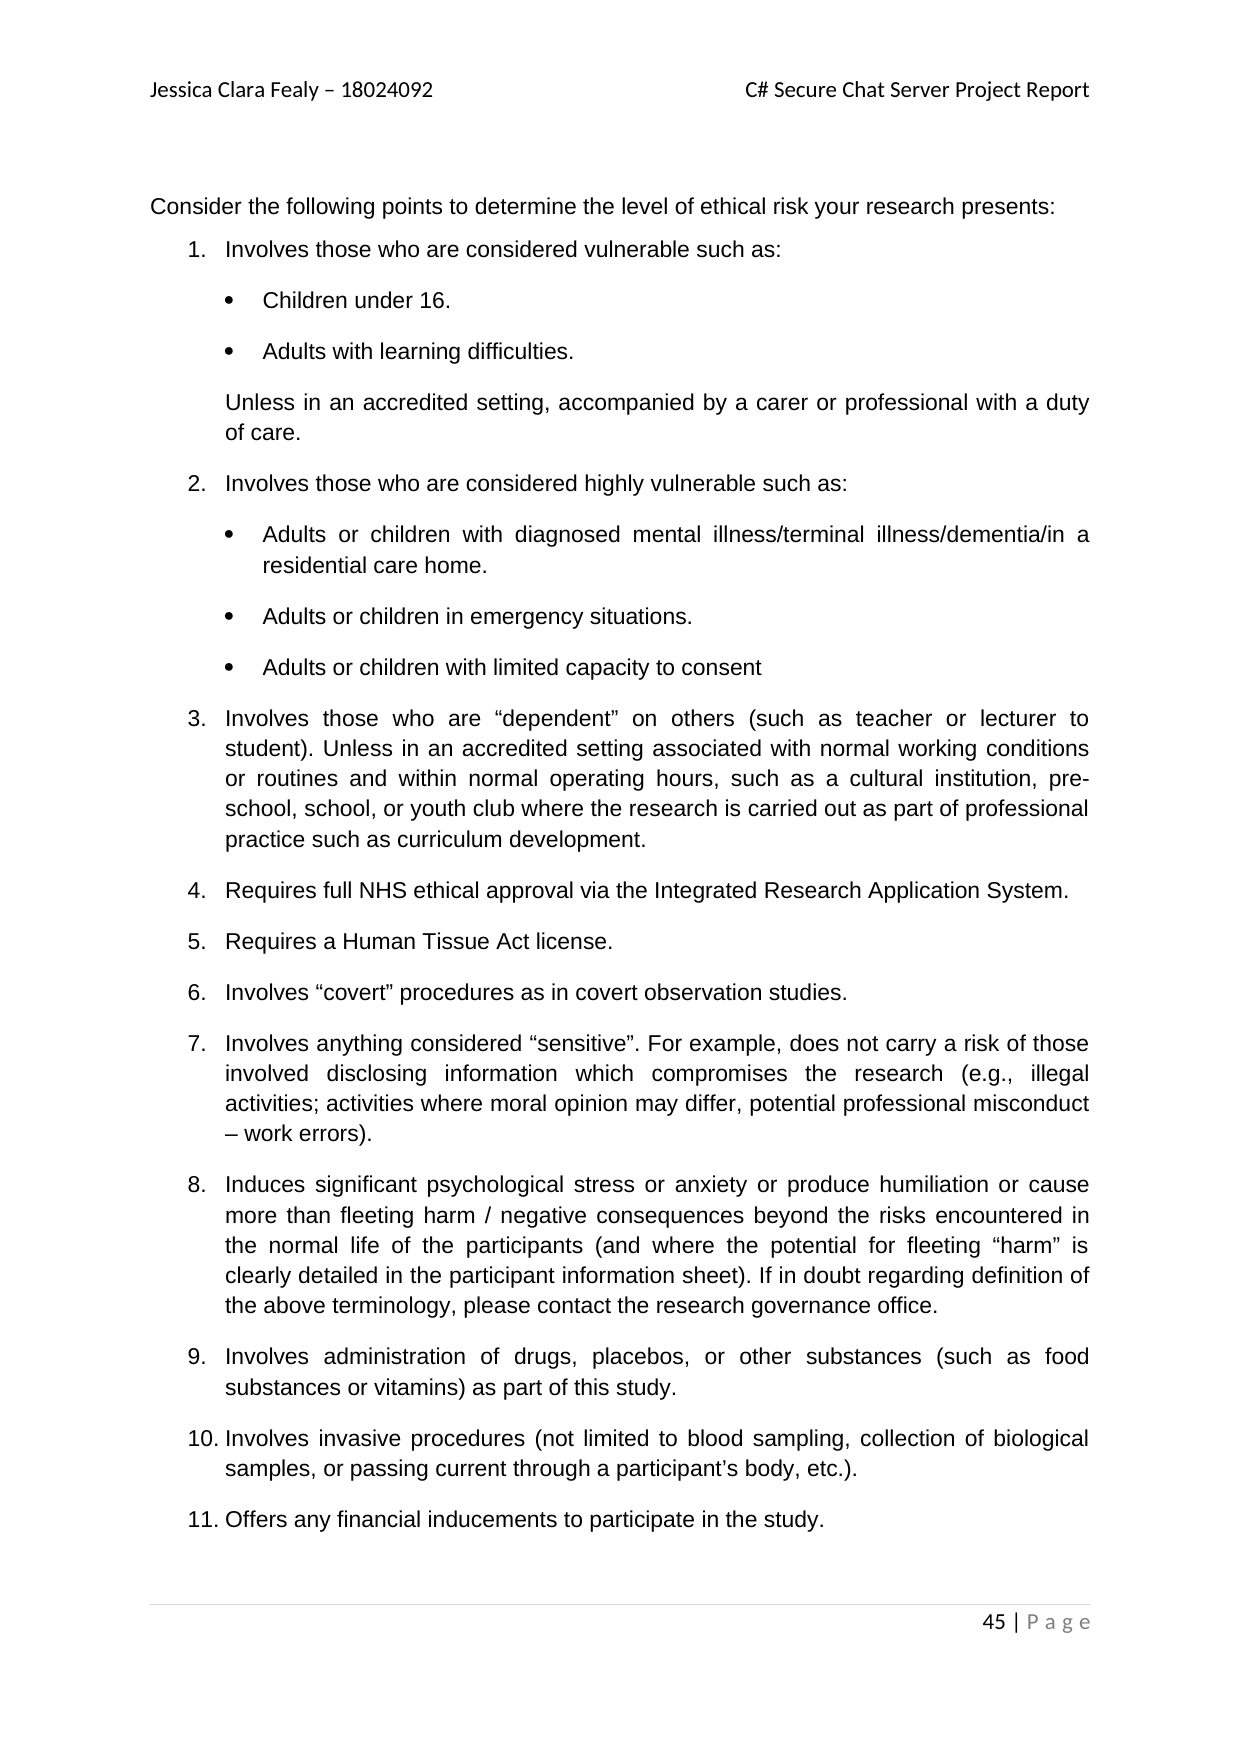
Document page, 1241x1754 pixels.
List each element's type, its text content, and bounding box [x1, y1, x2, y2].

list Adults or children with diagnosed mental illness/terminal illness/dementia/in a residential care home. [225, 521, 1090, 578]
list Unless in an accredited setting, accompanied by a carer or professional with a duty of care. [225, 389, 1090, 446]
list Involves those who are “dependent” on others (such as teacher or lecturer to student). Unless in an accredited setting associated with normal working conditions or routines and within normal operating hours, such as a cultural institution, pre-school, school, or youth club where the research is carried out as part of professional practice such as curriculum development. [187, 705, 1090, 852]
list Involves anything considered “sensitive”. For example, does not carry a risk of those involved disclosing information which compromises the research (e.g., illegal activities; activities where moral opinion may differ, potential professional misconduct – work errors). [187, 1030, 1090, 1147]
list Involves invasive procedures (not limited to blood sampling, collection of biological samples, or passing current through a participant’s body, etc.). [187, 1424, 1090, 1481]
list Children under 16. [225, 287, 1090, 313]
list Requires a Human Tissue Act license. [187, 928, 1090, 954]
text Consider the following points to determine the level of ethical risk your research presents: [150, 193, 1090, 219]
list Involves those who are considered vulnerable such as: [187, 236, 1090, 262]
list Involves those who are considered highly vulnerable such as: [187, 470, 1090, 497]
list Involves “covert” procedures as in covert observation studies. [187, 979, 1090, 1005]
list Adults or children in emergency situations. [225, 603, 1090, 629]
list Involves administration of drugs, placebos, or other substances (such as food substances or vitamins) as part of this study. [187, 1343, 1090, 1400]
list Induces significant psychological stress or anxiety or produce humiliation or cause more than fleeting harm / negative consequences beyond the risks encountered in the normal life of the participants (and where the potential for fleeting “harm” is clearly detailed in the participant information sheet). If in doubt regarding definition of the above terminology, please contact the research governance office. [187, 1171, 1090, 1319]
list Adults with learning difficulties. [225, 338, 1090, 364]
list Requires full NHS ethical approval via the Integrated Research Application System. [187, 877, 1090, 903]
list Adults or children with limited capacity to consent [225, 654, 1090, 680]
list Offers any financial inducements to participate in the study. [187, 1506, 1090, 1532]
